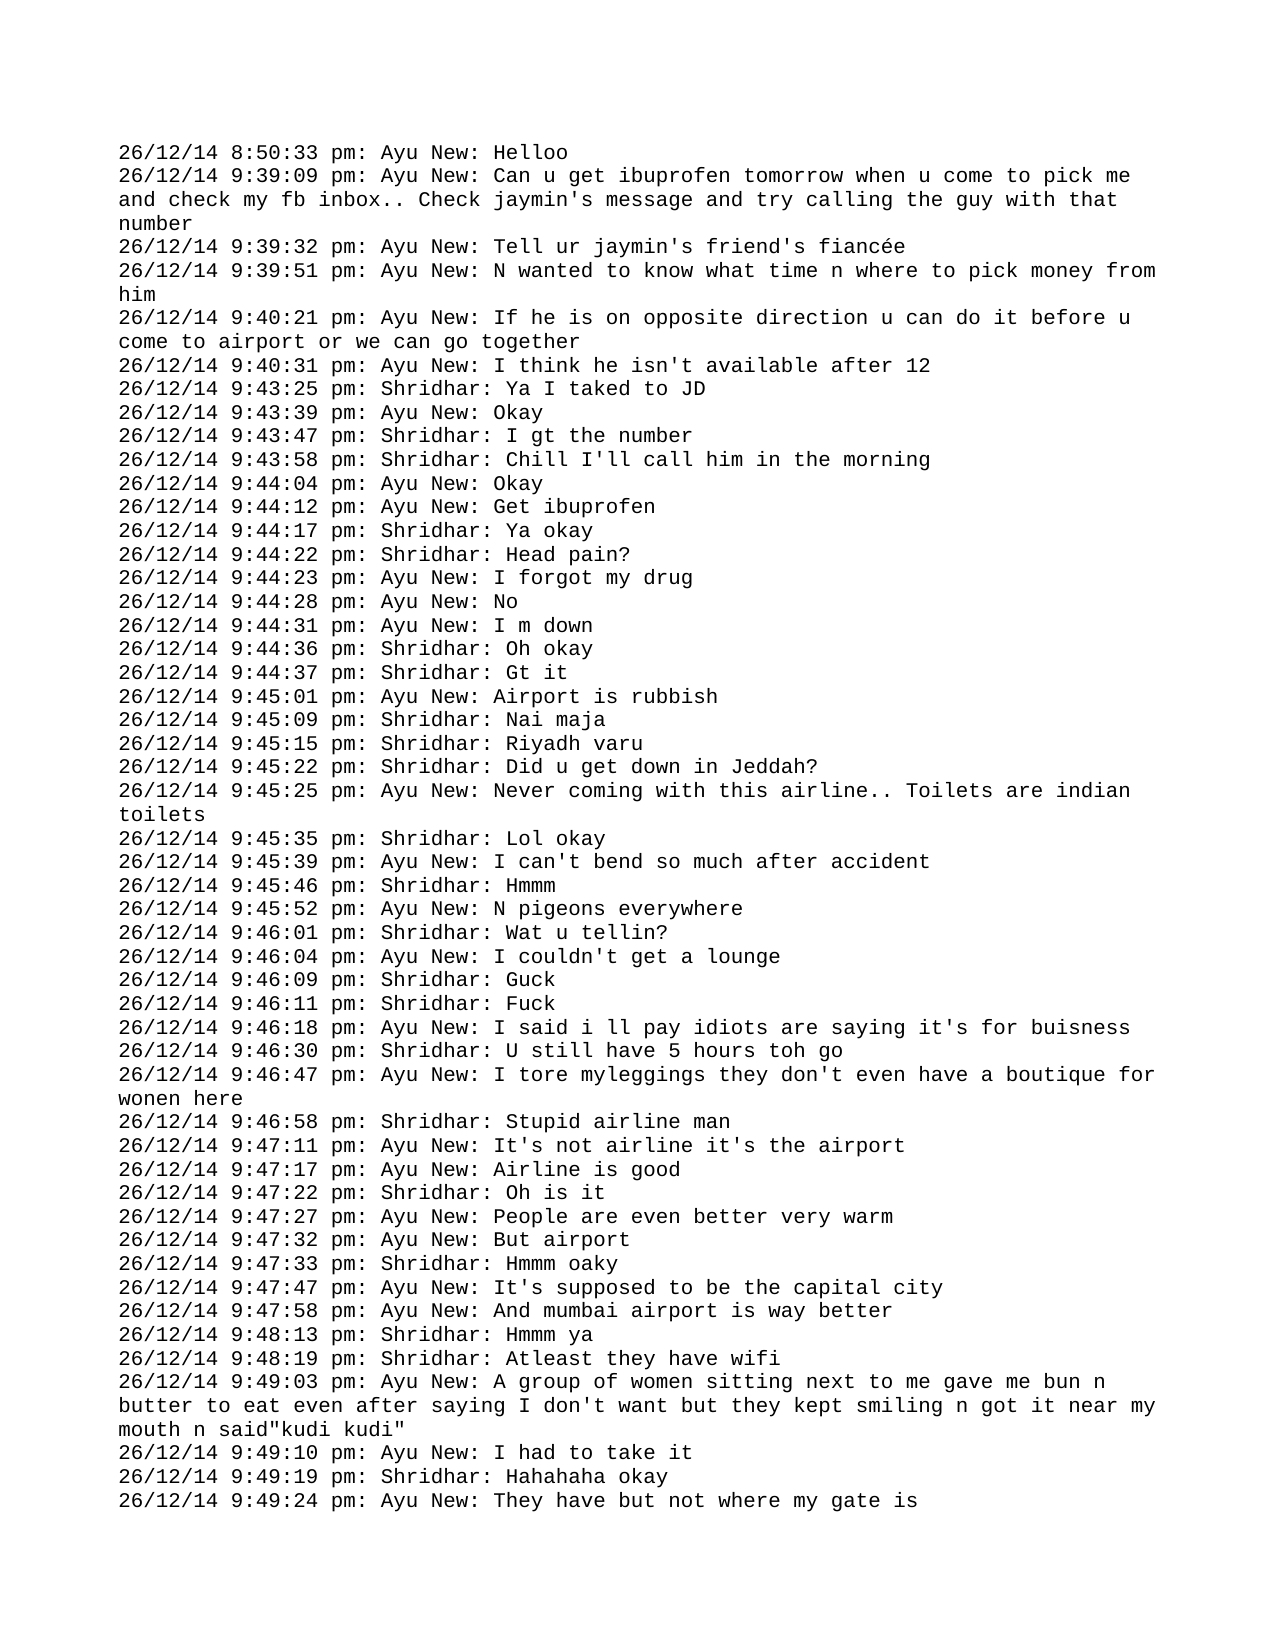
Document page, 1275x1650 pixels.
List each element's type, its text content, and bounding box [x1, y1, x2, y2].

text 26/12/14 9:49:03 pm: Ayu New: A group of women sitting next to me gave me bun n butter to eat even after saying I don't want but they kept smiling n got it near my mouth n said"kudi kudi" [118, 1371, 1157, 1442]
text 26/12/14 9:40:21 pm: Ayu New: If he is on opposite direction u can do it before u come to airport or we can go together [118, 307, 1157, 354]
text 26/12/14 9:47:32 pm: Ayu New: But airport [118, 1229, 1157, 1253]
text 26/12/14 9:46:47 pm: Ayu New: I tore myleggings they don't even have a boutique for wonen here [118, 1064, 1157, 1111]
text 26/12/14 9:48:13 pm: Shridhar: Hmmm ya [118, 1324, 1157, 1348]
text 26/12/14 9:49:10 pm: Ayu New: I had to take it [118, 1442, 1157, 1466]
text 26/12/14 9:46:30 pm: Shridhar: U still have 5 hours toh go [118, 1040, 1157, 1064]
text 26/12/14 9:43:58 pm: Shridhar: Chill I'll call him in the morning [118, 449, 1157, 473]
text 26/12/14 9:49:24 pm: Ayu New: They have but not where my gate is [118, 1489, 1157, 1513]
text 26/12/14 9:44:12 pm: Ayu New: Get ibuprofen [118, 496, 1157, 520]
text 26/12/14 9:47:17 pm: Ayu New: Airline is good [118, 1158, 1157, 1182]
text 26/12/14 9:45:15 pm: Shridhar: Riyadh varu [118, 733, 1157, 757]
text 26/12/14 9:47:47 pm: Ayu New: It's supposed to be the capital city [118, 1277, 1157, 1300]
text 26/12/14 9:47:58 pm: Ayu New: And mumbai airport is way better [118, 1300, 1157, 1324]
text 26/12/14 9:45:39 pm: Ayu New: I can't bend so much after accident [118, 851, 1157, 875]
text 26/12/14 9:46:01 pm: Shridhar: Wat u tellin? [118, 922, 1157, 946]
text 26/12/14 9:44:17 pm: Shridhar: Ya okay [118, 520, 1157, 544]
text 26/12/14 9:49:19 pm: Shridhar: Hahahaha okay [118, 1466, 1157, 1489]
text 26/12/14 9:44:31 pm: Ayu New: I m down [118, 615, 1157, 638]
text 26/12/14 9:45:25 pm: Ayu New: Never coming with this airline.. Toilets are indian toilets [118, 780, 1157, 827]
text 26/12/14 9:47:22 pm: Shridhar: Oh is it [118, 1182, 1157, 1206]
text 26/12/14 9:44:36 pm: Shridhar: Oh okay [118, 638, 1157, 662]
text 26/12/14 9:43:47 pm: Shridhar: I gt the number [118, 426, 1157, 449]
text 26/12/14 9:46:58 pm: Shridhar: Stupid airline man [118, 1111, 1157, 1135]
text 26/12/14 9:39:09 pm: Ayu New: Can u get ibuprofen tomorrow when u come to pick me and check my fb inbox.. Check jaymin's message and try calling the guy with that number [118, 165, 1157, 236]
text 26/12/14 9:45:22 pm: Shridhar: Did u get down in Jeddah? [118, 757, 1157, 780]
text 26/12/14 9:46:09 pm: Shridhar: Guck [118, 969, 1157, 993]
text 26/12/14 9:39:32 pm: Ayu New: Tell ur jaymin's friend's fiancée [118, 236, 1157, 260]
text 26/12/14 9:44:23 pm: Ayu New: I forgot my drug [118, 567, 1157, 591]
text 26/12/14 8:50:33 pm: Ayu New: Helloo [118, 142, 1157, 165]
text 26/12/14 9:44:04 pm: Ayu New: Okay [118, 473, 1157, 496]
text 26/12/14 9:43:39 pm: Ayu New: Okay [118, 402, 1157, 426]
text 26/12/14 9:47:33 pm: Shridhar: Hmmm oaky [118, 1253, 1157, 1277]
text 26/12/14 9:47:11 pm: Ayu New: It's not airline it's the airport [118, 1135, 1157, 1158]
text 26/12/14 9:39:51 pm: Ayu New: N wanted to know what time n where to pick money from him [118, 260, 1157, 307]
text 26/12/14 9:45:09 pm: Shridhar: Nai maja [118, 709, 1157, 733]
text 26/12/14 9:45:01 pm: Ayu New: Airport is rubbish [118, 686, 1157, 709]
text 26/12/14 9:44:28 pm: Ayu New: No [118, 591, 1157, 615]
text 26/12/14 9:47:27 pm: Ayu New: People are even better very warm [118, 1206, 1157, 1229]
text 26/12/14 9:46:18 pm: Ayu New: I said i ll pay idiots are saying it's for buisness [118, 1017, 1157, 1040]
text 26/12/14 9:45:46 pm: Shridhar: Hmmm [118, 875, 1157, 898]
text 26/12/14 9:48:19 pm: Shridhar: Atleast they have wifi [118, 1348, 1157, 1371]
text 26/12/14 9:40:31 pm: Ayu New: I think he isn't available after 12 [118, 354, 1157, 378]
text 26/12/14 9:44:22 pm: Shridhar: Head pain? [118, 544, 1157, 567]
text 26/12/14 9:43:25 pm: Shridhar: Ya I taked to JD [118, 378, 1157, 402]
text 26/12/14 9:46:04 pm: Ayu New: I couldn't get a lounge [118, 946, 1157, 969]
text 26/12/14 9:44:37 pm: Shridhar: Gt it [118, 662, 1157, 686]
text 26/12/14 9:45:35 pm: Shridhar: Lol okay [118, 827, 1157, 851]
text 26/12/14 9:45:52 pm: Ayu New: N pigeons everywhere [118, 898, 1157, 922]
text 26/12/14 9:46:11 pm: Shridhar: Fuck [118, 993, 1157, 1017]
